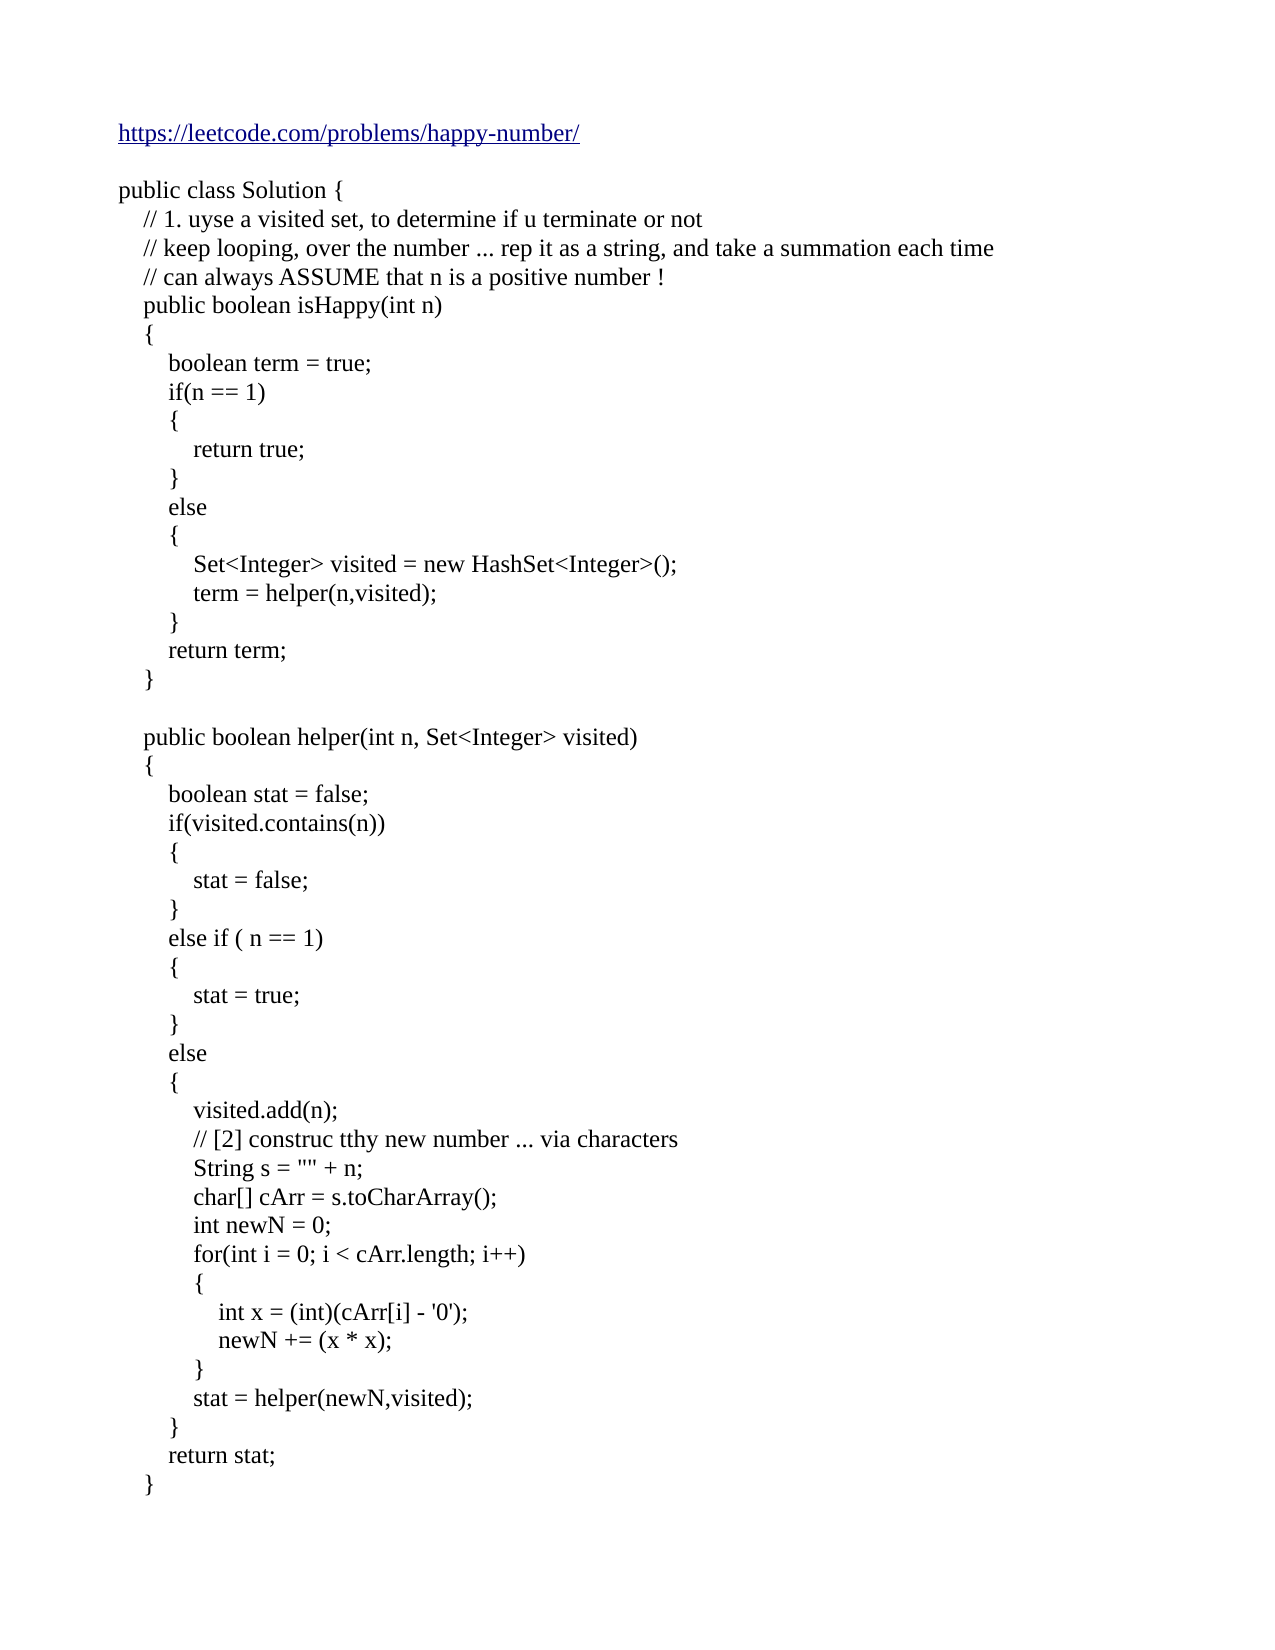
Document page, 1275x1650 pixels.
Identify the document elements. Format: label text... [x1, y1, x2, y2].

text stat = false; [118, 866, 1157, 894]
text visited.add(n); [118, 1096, 1157, 1124]
text else if ( n == 1) [118, 923, 1157, 952]
text public boolean isHappy(int n) [118, 291, 1157, 319]
text return stat; [118, 1441, 1157, 1469]
text } [118, 463, 1157, 492]
text { [118, 521, 1157, 549]
text { [118, 837, 1157, 866]
text if(visited.contains(n)) [118, 808, 1157, 837]
text } [118, 1354, 1157, 1383]
text public boolean helper(int n, Set<Integer> visited) [118, 722, 1157, 751]
text // can always ASSUME that n is a positive number ! [118, 262, 1157, 291]
text return true; [118, 434, 1157, 463]
text else [118, 1038, 1157, 1067]
text } [118, 607, 1157, 636]
text else [118, 492, 1157, 521]
text // [2] construc tthy new number ... via characters [118, 1124, 1157, 1153]
text https://leetcode.com/problems/happy-number/ [118, 118, 1157, 147]
text { [118, 319, 1157, 348]
text } [118, 664, 1157, 693]
text int newN = 0; [118, 1211, 1157, 1239]
text if(n == 1) [118, 377, 1157, 406]
text { [118, 1067, 1157, 1096]
text String s = "" + n; [118, 1153, 1157, 1182]
text public class Solution { [118, 176, 1157, 204]
text boolean term = true; [118, 348, 1157, 377]
text { [118, 952, 1157, 981]
text newN += (x * x); [118, 1326, 1157, 1354]
text } [118, 894, 1157, 923]
text { [118, 1268, 1157, 1297]
text Set<Integer> visited = new HashSet<Integer>(); [118, 549, 1157, 578]
text } [118, 1469, 1157, 1498]
text return term; [118, 636, 1157, 664]
text { [118, 751, 1157, 779]
text } [118, 1009, 1157, 1038]
text stat = true; [118, 981, 1157, 1009]
text for(int i = 0; i < cArr.length; i++) [118, 1239, 1157, 1268]
text // 1. uyse a visited set, to determine if u terminate or not [118, 204, 1157, 233]
text // keep looping, over the number ... rep it as a string, and take a summation each time [118, 233, 1157, 262]
text { [118, 406, 1157, 434]
text stat = helper(newN,visited); [118, 1383, 1157, 1412]
text boolean stat = false; [118, 779, 1157, 808]
text int x = (int)(cArr[i] - '0'); [118, 1297, 1157, 1326]
text term = helper(n,visited); [118, 578, 1157, 607]
text char[] cArr = s.toCharArray(); [118, 1182, 1157, 1211]
text } [118, 1412, 1157, 1441]
